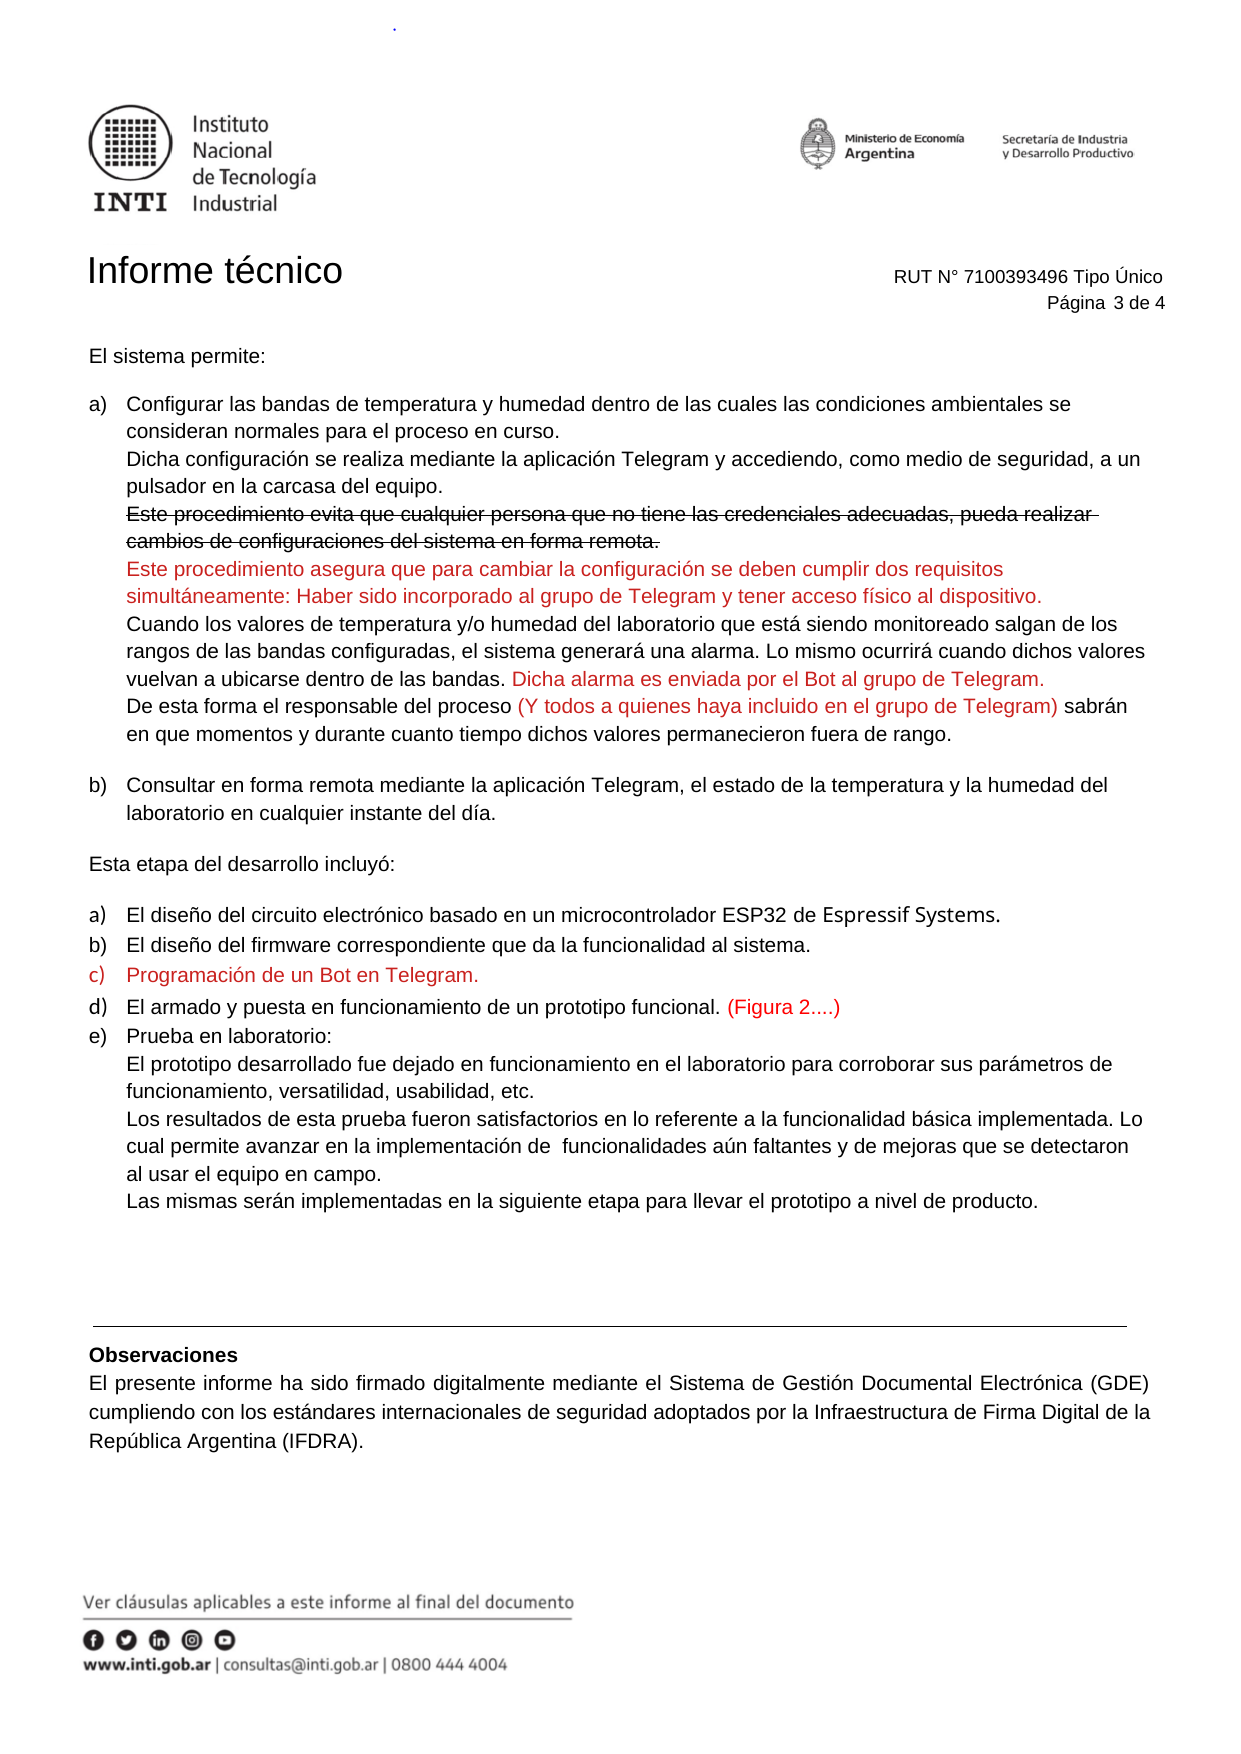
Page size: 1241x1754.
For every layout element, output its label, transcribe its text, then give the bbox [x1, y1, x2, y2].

list El diseño del circuito electrónico basado en un microcontrolador ESP32 de Espressif Systems. [89, 900, 1152, 928]
list Programación de un Bot en Telegram. [89, 960, 1152, 988]
list Los resultados de esta prueba fueron satisfactorios en lo referente a la funcionalidad básica implementada. Lo cual permite avanzar en la implementación de funcionalidades aún faltantes y de mejoras que se detectaron al usar el equipo en campo. [126, 1107, 1152, 1186]
list Consultar en forma remota mediante la aplicación Telegram, el estado de la temperatura y la humedad del laboratorio en cualquier instante del día. [89, 773, 1152, 824]
list Prueba en laboratorio: [89, 1024, 1152, 1048]
text El presente informe ha sido firmado digitalmente mediante el Sistema de Gestión Documental Electrónica (GDE) cumpliendo con los estándares internacionales de seguridad adoptados por la Infraestructura de Firma Digital de la República Argentina (IFDRA). [89, 1367, 1152, 1454]
list Cuando los valores de temperatura y/o humedad del laboratorio que está siendo monitoreado salgan de los rangos de las bandas configuradas, el sistema generará una alarma. Lo mismo ocurrirá cuando dichos valores vuelvan a ubicarse dentro de las bandas. Dicha alarma es enviada por el Bot al grupo de Telegram. [126, 611, 1152, 690]
list Las mismas serán implementadas en la siguiente etapa para llevar el prototipo a nivel de producto. [126, 1189, 1152, 1213]
list Configurar las bandas de temperatura y humedad dentro de las cuales las condiciones ambientales se consideran normales para el proceso en curso. [89, 391, 1152, 443]
text Esta etapa del desarrollo incluyó: [89, 852, 1152, 876]
text El sistema permite: [89, 343, 1152, 367]
text Observaciones [89, 1343, 1152, 1367]
picture [3, 1583, 1225, 1703]
list Este procedimiento evita que cualquier persona que no tiene las credenciales adecuadas, pueda realizar cambios de configuraciones del sistema en forma remota. [126, 501, 1152, 553]
list De esta forma el responsable del proceso (Y todos a quienes haya incluido en el grupo de Telegram) sabrán en que momentos y durante cuanto tiempo dichos valores permanecieron fuera de rango. [126, 694, 1152, 745]
list El prototipo desarrollado fue dejado en funcionamiento en el laboratorio para corroborar sus parámetros de funcionamiento, versatilidad, usabilidad, etc. [126, 1052, 1152, 1103]
list Dicha configuración se realiza mediante la aplicación Telegram y accediendo, como medio de seguridad, a un pulsador en la carcasa del equipo. [126, 446, 1152, 498]
picture [11, 26, 1241, 245]
list El armado y puesta en funcionamiento de un prototipo funcional. (Figura 2....) [89, 992, 1152, 1020]
list El diseño del firmware correspondiente que da la funcionalidad al sistema. [89, 932, 1152, 956]
list Este procedimiento asegura que para cambiar la configuración se deben cumplir dos requisitos simultáneamente: Haber sido incorporado al grupo de Telegram y tener acceso físico al dispositivo. [126, 556, 1152, 608]
